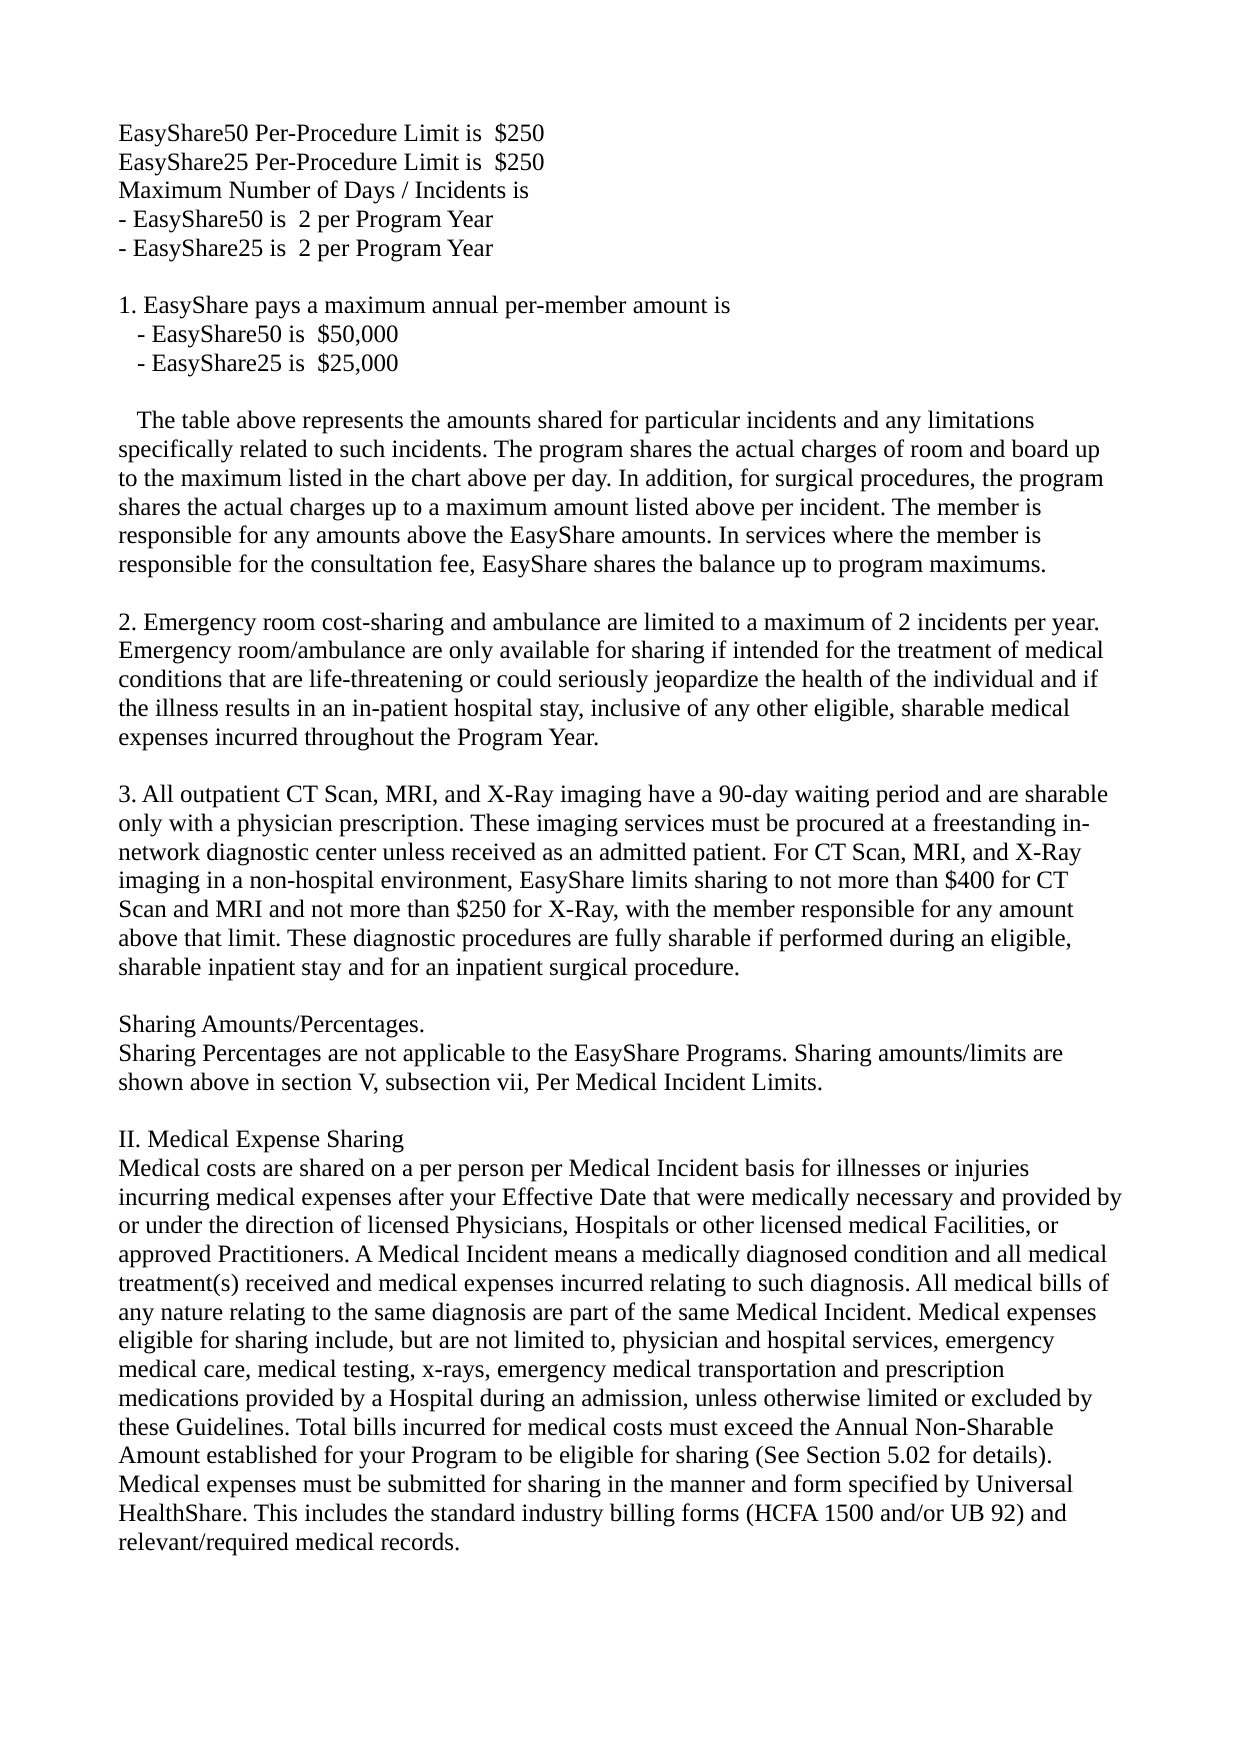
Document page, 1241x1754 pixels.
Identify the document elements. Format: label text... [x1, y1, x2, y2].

text II. Medical Expense Sharing [118, 1124, 1122, 1153]
text 2. Emergency room cost-sharing and ambulance are limited to a maximum of 2 incidents per year. Emergency room/ambulance are only available for sharing if intended for the treatment of medical conditions that are life-threatening or could seriously jeopardize the health of the individual and if the illness results in an in-patient hospital stay, inclusive of any other eligible, sharable medical expenses incurred throughout the Program Year. [118, 607, 1122, 751]
text Sharing Amounts/Percentages. [118, 1009, 1122, 1038]
text - EasyShare25 is $25,000 [118, 348, 1122, 377]
text Sharing Percentages are not applicable to the EasyShare Programs. Sharing amounts/limits are shown above in section V, subsection vii, Per Medical Incident Limits. [118, 1038, 1122, 1096]
text Medical costs are shared on a per person per Medical Incident basis for illnesses or injuries incurring medical expenses after your Effective Date that were medically necessary and provided by or under the direction of licensed Physicians, Hospitals or other licensed medical Facilities, or approved Practitioners. A Medical Incident means a medically diagnosed condition and all medical treatment(s) received and medical expenses incurred relating to such diagnosis. All medical bills of any nature relating to the same diagnosis are part of the same Medical Incident. Medical expenses eligible for sharing include, but are not limited to, physician and hospital services, emergency medical care, medical testing, x-rays, emergency medical transportation and prescription medications provided by a Hospital during an admission, unless otherwise limited or excluded by these Guidelines. Total bills incurred for medical costs must exceed the Annual Non-Sharable Amount established for your Program to be eligible for sharing (See Section 5.02 for details). Medical expenses must be submitted for sharing in the manner and form specified by Universal HealthShare. This includes the standard industry billing forms (HCFA 1500 and/or UB 92) and relevant/required medical records. [118, 1153, 1122, 1556]
text - EasyShare50 is $50,000 [118, 319, 1122, 348]
text EasyShare50 Per-Procedure Limit is $250 [118, 118, 1122, 147]
text - EasyShare50 is 2 per Program Year [118, 204, 1122, 233]
text EasyShare25 Per-Procedure Limit is $250 [118, 147, 1122, 176]
text 1. EasyShare pays a maximum annual per-member amount is [118, 291, 1122, 319]
text 3. All outpatient CT Scan, MRI, and X-Ray imaging have a 90-day waiting period and are sharable only with a physician prescription. These imaging services must be procured at a freestanding in-network diagnostic center unless received as an admitted patient. For CT Scan, MRI, and X-Ray imaging in a non-hospital environment, EasyShare limits sharing to not more than $400 for CT Scan and MRI and not more than $250 for X-Ray, with the member responsible for any amount above that limit. These diagnostic procedures are fully sharable if performed during an eligible, sharable inpatient stay and for an inpatient surgical procedure. [118, 779, 1122, 981]
text Maximum Number of Days / Incidents is [118, 176, 1122, 204]
text - EasyShare25 is 2 per Program Year [118, 233, 1122, 262]
text The table above represents the amounts shared for particular incidents and any limitations specifically related to such incidents. The program shares the actual charges of room and board up to the maximum listed in the chart above per day. In addition, for surgical procedures, the program shares the actual charges up to a maximum amount listed above per incident. The member is responsible for any amounts above the EasyShare amounts. In services where the member is responsible for the consultation fee, EasyShare shares the balance up to program maximums. [118, 406, 1122, 578]
